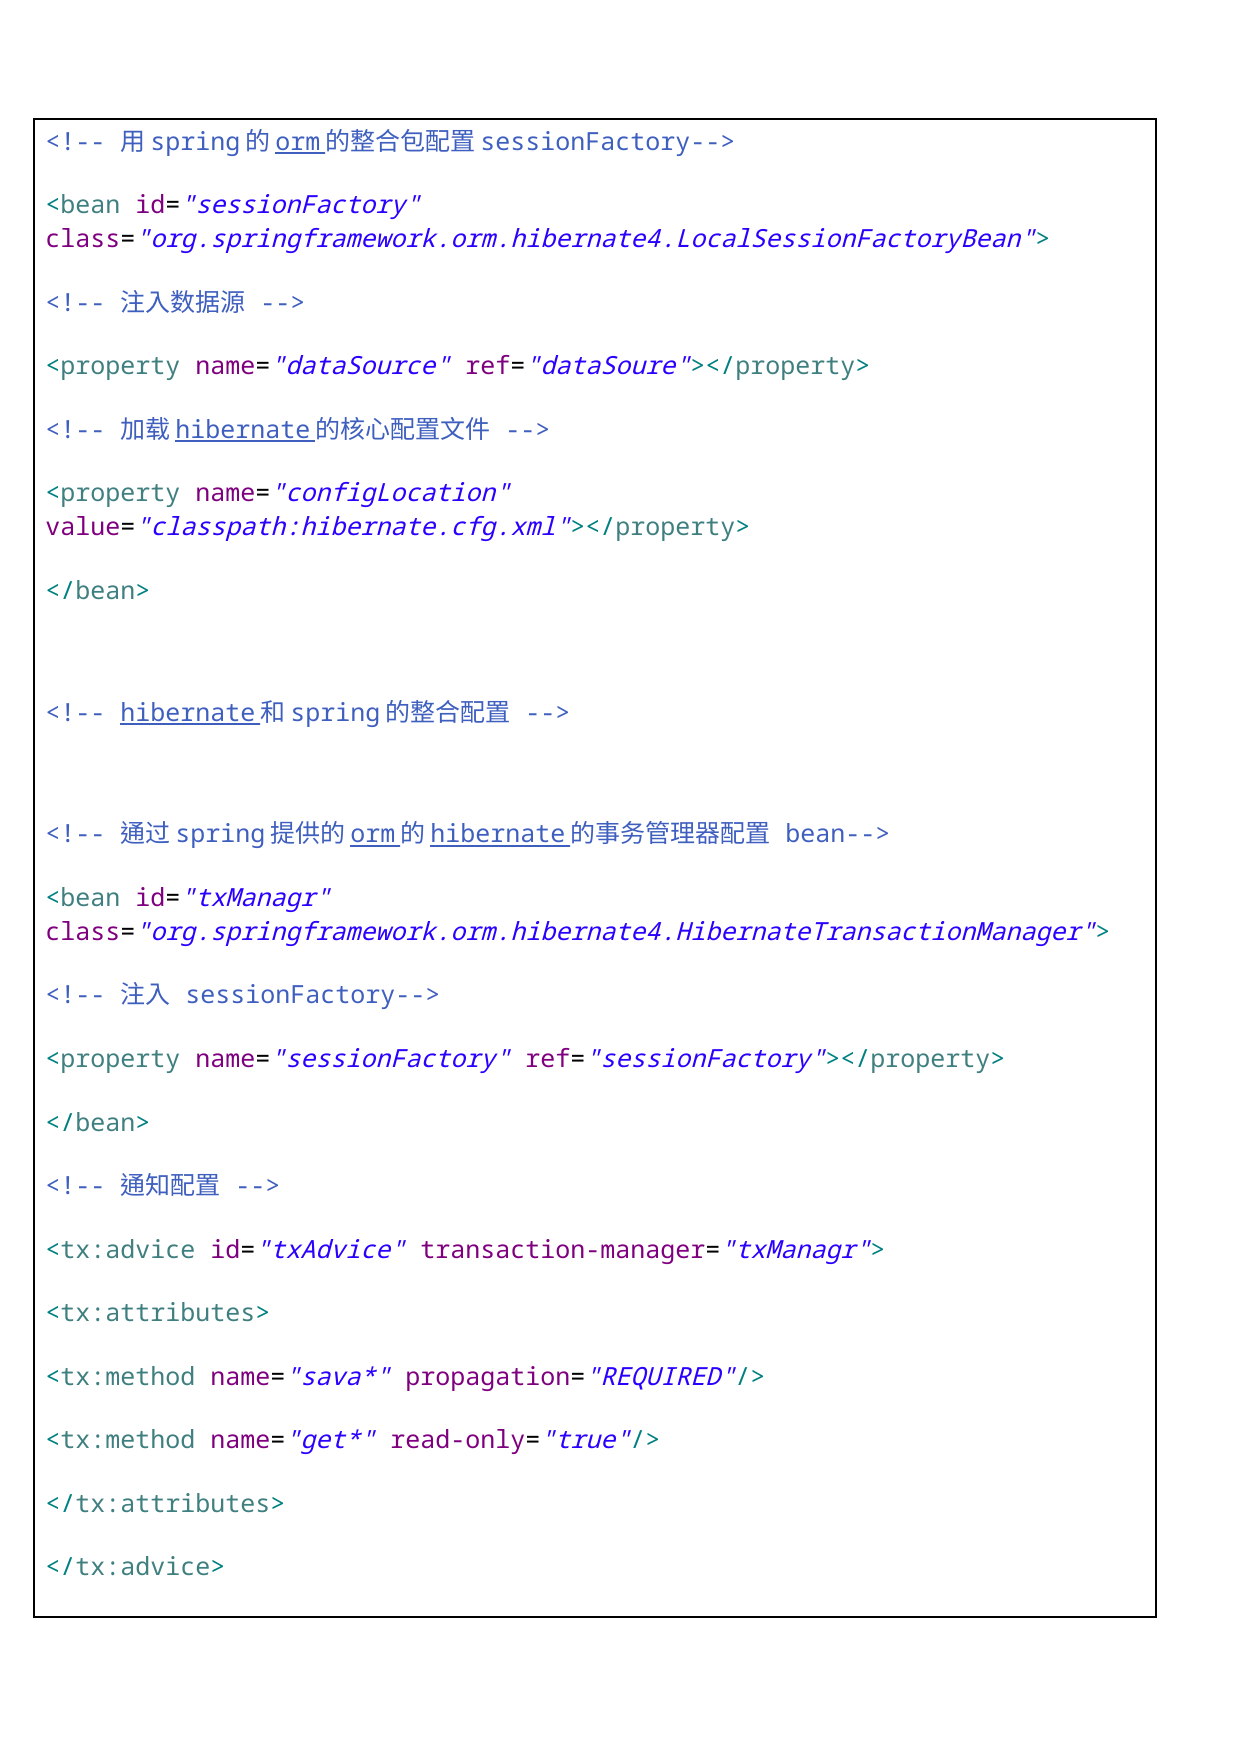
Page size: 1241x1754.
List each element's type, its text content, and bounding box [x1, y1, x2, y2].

table_header <!-- 用spring的orm的整合包配置sessionFactory--> <bean id="sessionFactory" class="org.springframework.orm.hibernate4.LocalSessionFactoryBean"> <!-- 注入数据源 --> <property name="dataSource" ref="dataSoure"></property> <!-- 加载hibernate的核心配置文件 --> <property name="configLocation" value="classpath:hibernate.cfg.xml"></property> </bean> <!-- hibernate和spring的整合配置 --> <!-- 通过spring提供的orm的hibernate的事务管理器配置 bean--> <bean id="txManagr" class="org.springframework.orm.hibernate4.HibernateTransactionManager"> <!-- 注入 sessionFactory--> <property name="sessionFactory" ref="sessionFactory"></property> </bean> <!-- 通知配置 --> <tx:advice id="txAdvice" transaction-manager="txManagr"> <tx:attributes> <tx:method name="sava*" propagation="REQUIRED"/> <tx:method name="get*" read-only="true"/> </tx:attributes> </tx:advice> [35, 120, 1155, 1616]
